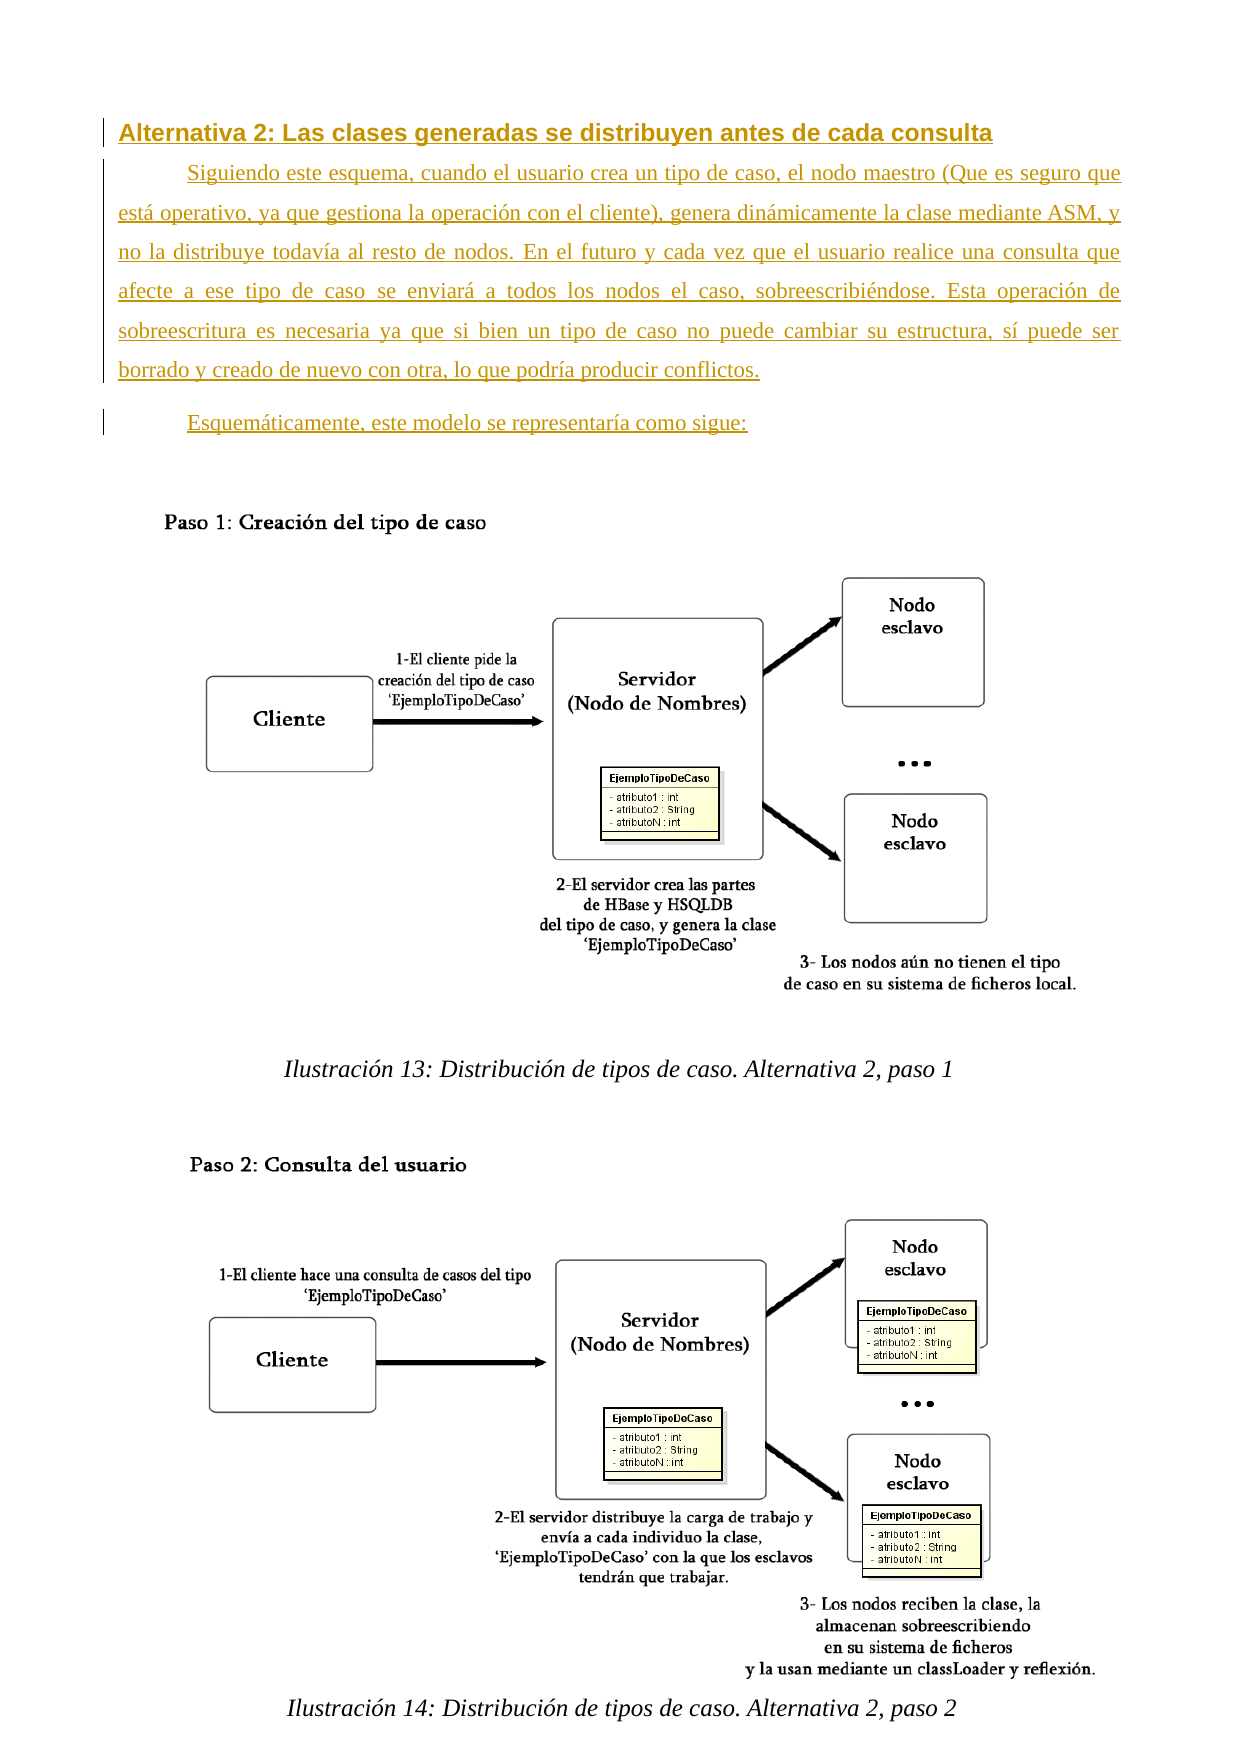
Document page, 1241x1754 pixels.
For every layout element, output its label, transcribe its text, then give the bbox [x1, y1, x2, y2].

text Esquemáticamente, este modelo se representaría como sigue: [118, 408, 1122, 435]
text Ilustración 14: Distribución de tipos de caso. Alternativa 2, paso 2 [121, 1693, 1125, 1722]
picture [121, 1116, 1125, 1693]
text Siguiendo este esquema, cuando el usuario crea un tipo de caso, el nodo maestro (Que es seguro que está operativo, ya que gestiona la operación con el cliente), genera dinámicamente la clase mediante ASM, y no la distribuye todavía al resto de nodos. En el futuro y cada vez que el usuario realice una consulta que afecte a ese tipo de caso se enviará a todos los nodos el caso, sobreescribiéndose. Esta operación de sobreescritura es necesaria ya que si bien un tipo de caso no puede cambiar su estructura, sí puede ser borrado y creado de nuevo con otra, lo que podría producir conflictos. [118, 159, 1122, 383]
subtitle Alternativa 2: Las clases generadas se distribuyen antes de cada consulta [118, 118, 1122, 147]
picture [118, 473, 1123, 1055]
text Ilustración 13: Distribución de tipos de caso. Alternativa 2, paso 1 [118, 1055, 1122, 1083]
